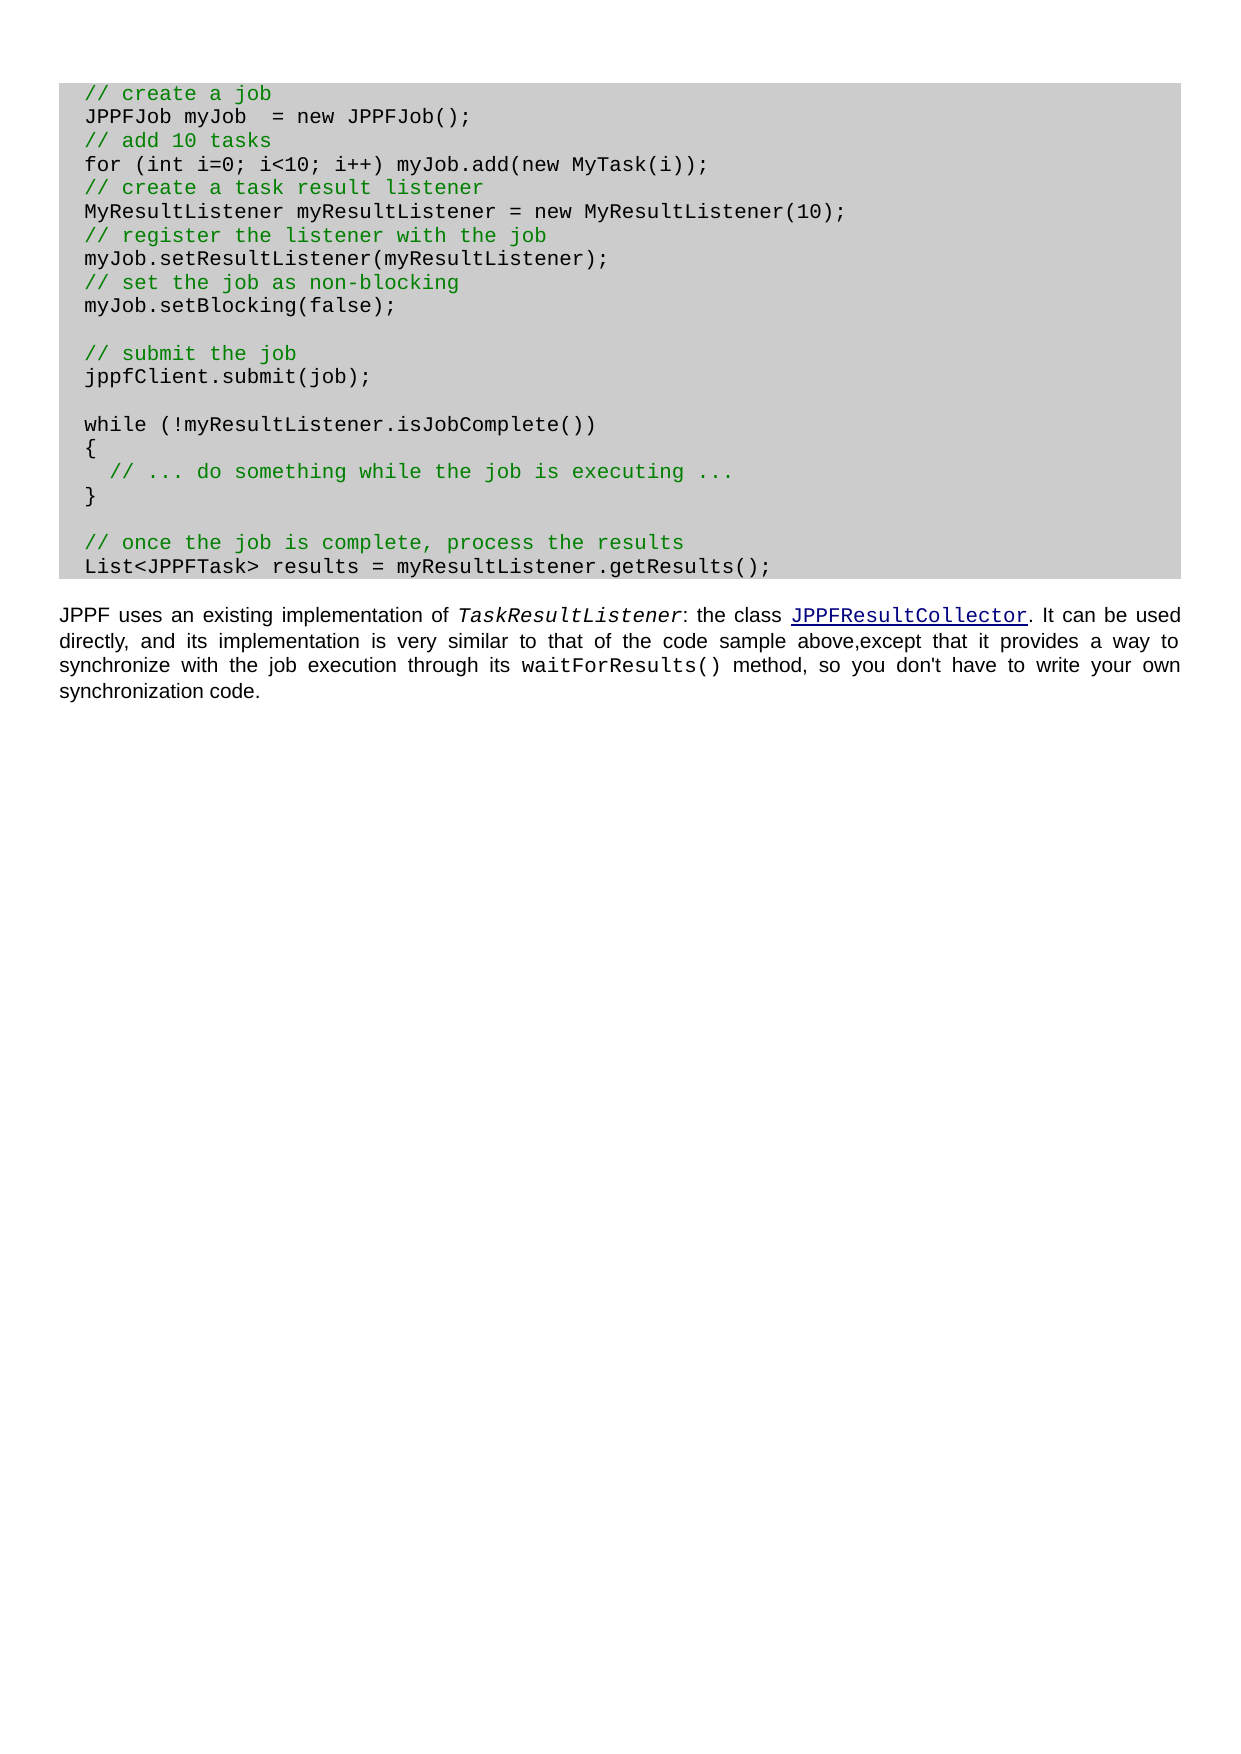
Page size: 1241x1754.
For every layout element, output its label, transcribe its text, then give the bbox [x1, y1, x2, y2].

text // once the job is complete, process the results [59, 532, 1181, 556]
text { [59, 437, 1181, 461]
text // create a job [59, 83, 1181, 106]
text // set the job as non-blocking [59, 272, 1181, 296]
text } [59, 485, 1181, 508]
text myJob.setResultListener(myResultListener); [59, 248, 1181, 272]
text // submit the job [59, 343, 1181, 366]
text JPPFJob myJob = new JPPFJob(); [59, 106, 1181, 130]
text MyResultListener myResultListener = new MyResultListener(10); [59, 201, 1181, 224]
text // add 10 tasks [59, 130, 1181, 154]
text // ... do something while the job is executing ... [59, 461, 1181, 485]
text JPPF uses an existing implementation of TaskResultListener: the class JPPFResultCollector. It can be used directly, and its implementation is very similar to that of the code sample above,except that it provides a way to synchronize with the job execution through its waitForResults() method, so you don't have to write your own synchronization code. [59, 603, 1181, 702]
text while (!myResultListener.isJobComplete()) [59, 414, 1181, 437]
text jppfClient.submit(job); [59, 366, 1181, 390]
text for (int i=0; i<10; i++) myJob.add(new MyTask(i)); [59, 154, 1181, 177]
text List<JPPFTask> results = myResultListener.getResults(); [59, 556, 1181, 579]
text // create a task result listener [59, 177, 1181, 201]
text // register the listener with the job [59, 224, 1181, 248]
text myJob.setBlocking(false); [59, 296, 1181, 319]
